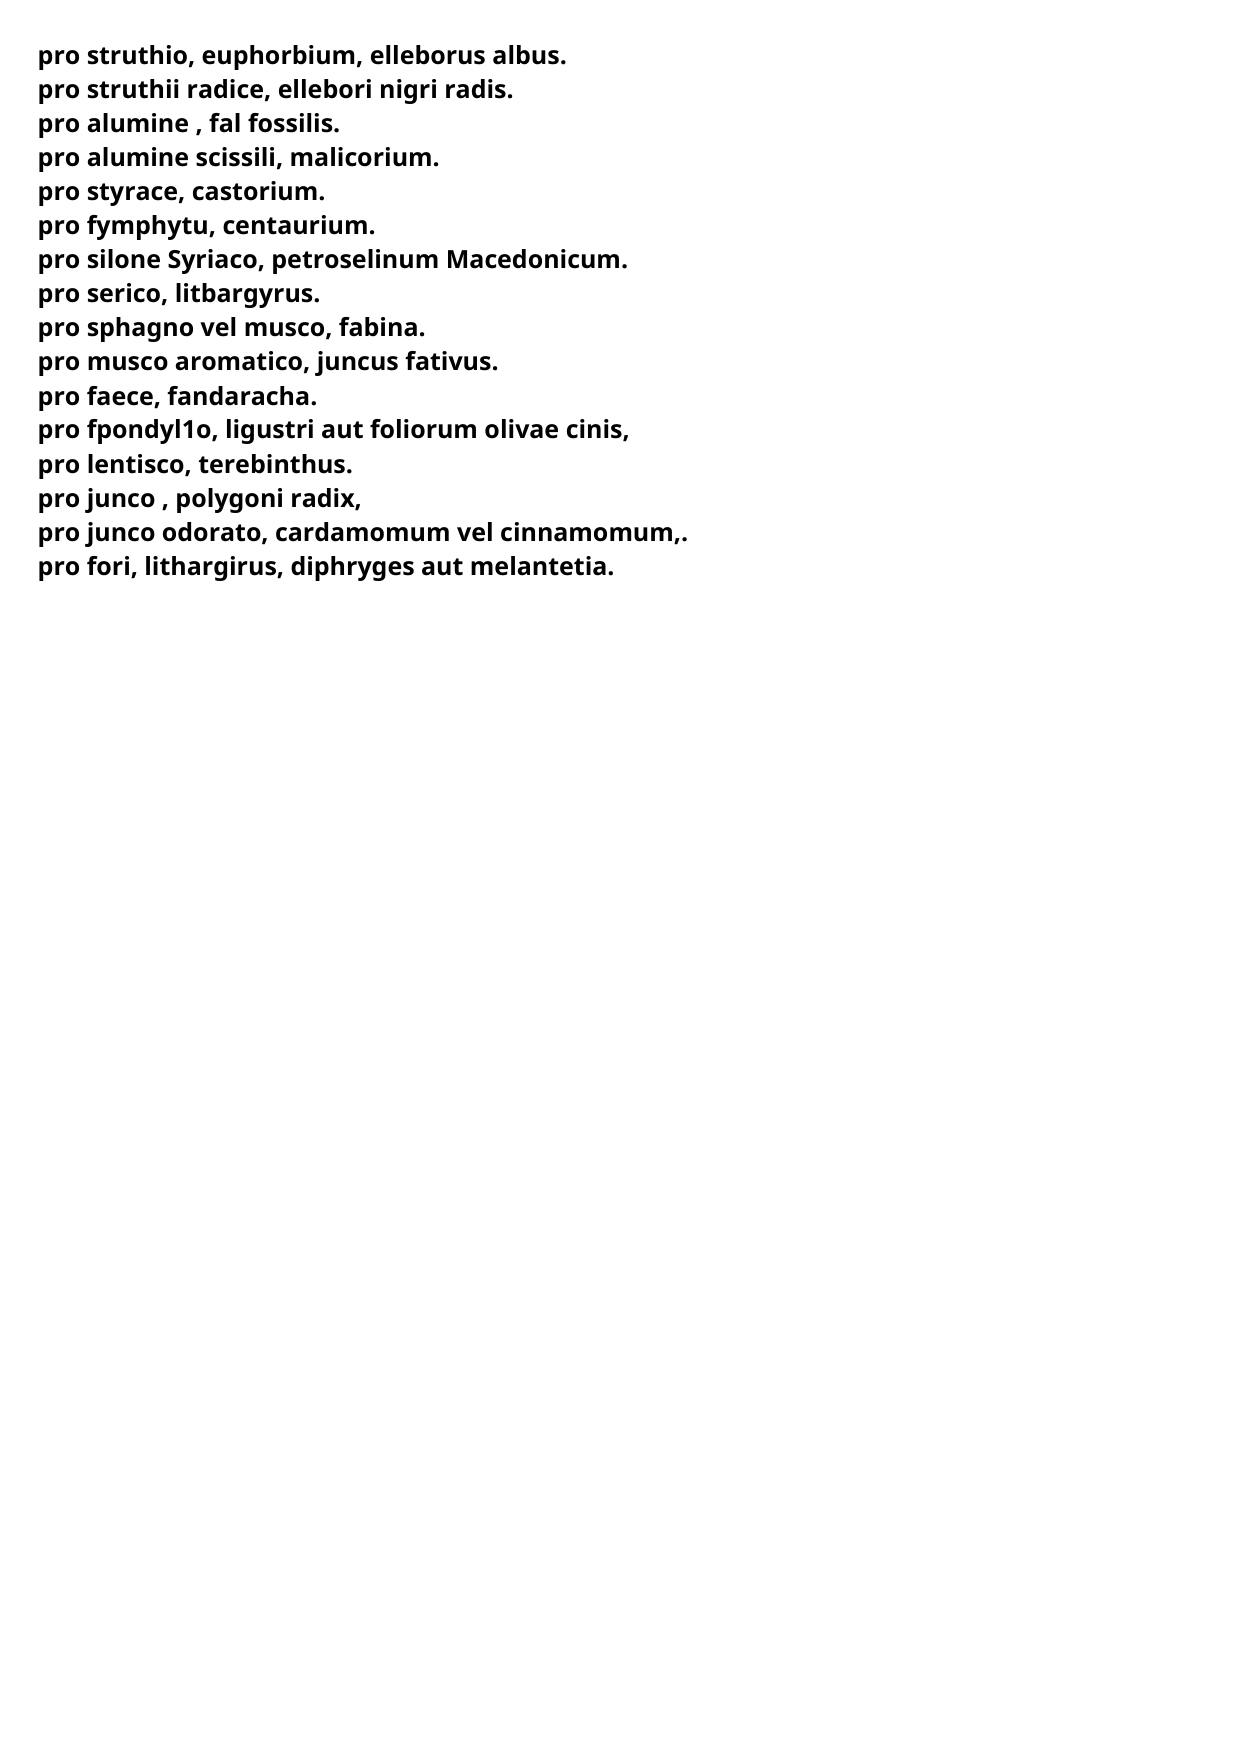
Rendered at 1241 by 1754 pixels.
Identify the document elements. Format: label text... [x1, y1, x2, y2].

text pro musco aromatico, juncus fativus. [37, 344, 1203, 378]
text pro junco , polygoni radix, [37, 480, 1203, 514]
text pro fori, lithargirus, diphryges aut melantetia. [37, 548, 1203, 582]
text pro struthio, euphorbium, elleborus albus. [37, 37, 1203, 72]
text pro alumine , fal fossilis. [37, 106, 1203, 140]
text pro sphagno vel musco, fabina. [37, 310, 1203, 344]
text pro serico, litbargyrus. [37, 276, 1203, 310]
text pro struthii radice, ellebori nigri radis. [37, 72, 1203, 106]
text pro fpondyl1o, ligustri aut foliorum olivae cinis, pro lentisco, terebinthus. [37, 412, 1203, 480]
text pro styrace, castorium. [37, 174, 1203, 208]
text pro silone Syriaco, petroselinum Macedonicum. [37, 242, 1203, 276]
text pro alumine scissili, malicorium. [37, 140, 1203, 174]
text pro faece, fandaracha. [37, 378, 1203, 412]
text pro fymphytu, centaurium. [37, 208, 1203, 242]
text pro junco odorato, cardamomum vel cinnamomum,. [37, 514, 1203, 548]
